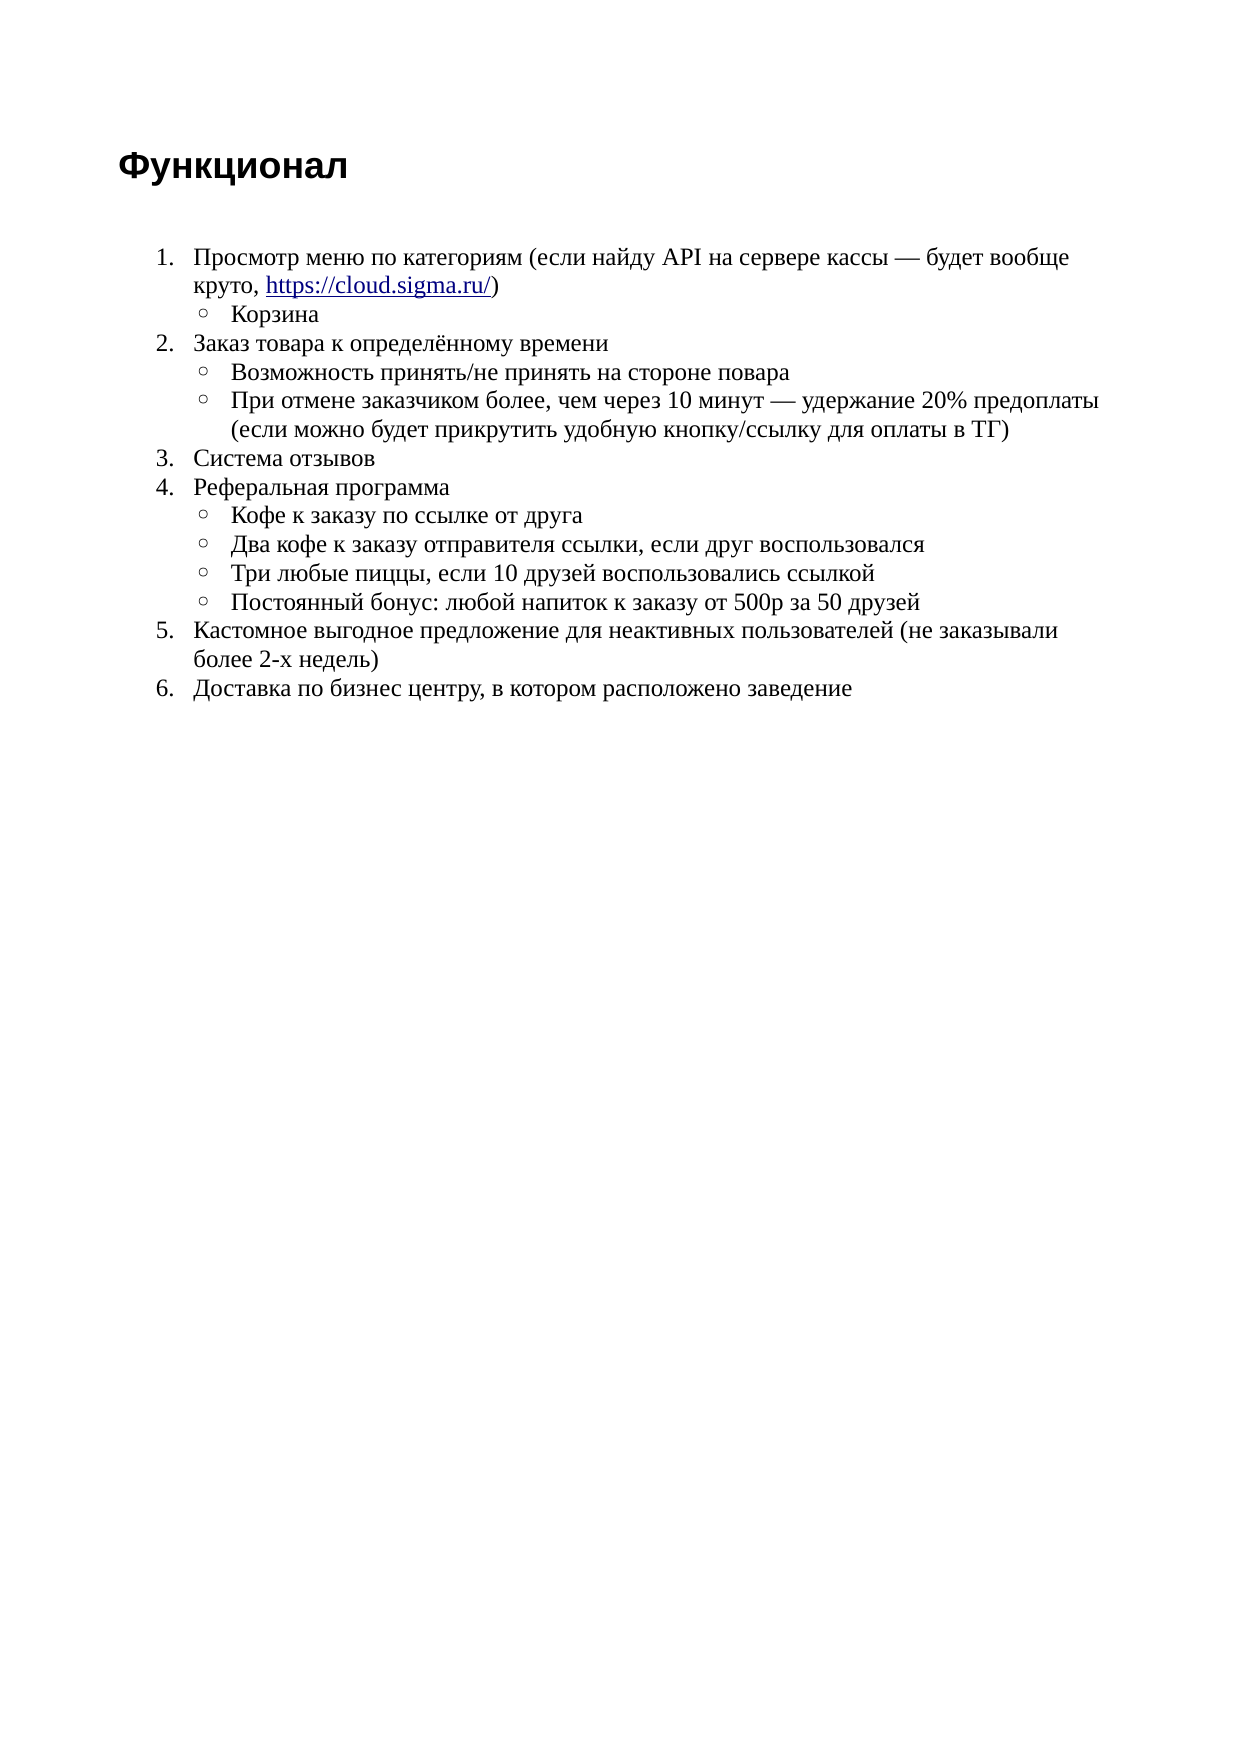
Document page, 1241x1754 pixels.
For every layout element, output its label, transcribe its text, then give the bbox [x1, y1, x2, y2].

list Возможность принять/не принять на стороне повара [193, 357, 1122, 386]
list При отмене заказчиком более, чем через 10 минут — удержание 20% предоплаты (если можно будет прикрутить удобную кнопку/ссылку для оплаты в ТГ) [193, 386, 1122, 443]
list Доставка по бизнес центру, в котором расположено заведение [156, 673, 1122, 702]
subtitle Функционал [118, 143, 1122, 186]
list Просмотр меню по категориям (если найду API на сервере кассы — будет вообще круто, https://cloud.sigma.ru/) [156, 242, 1122, 299]
list Три любые пиццы, если 10 друзей воспользовались ссылкой [193, 558, 1122, 587]
list Система отзывов [156, 443, 1122, 472]
list Кастомное выгодное предложение для неактивных пользователей (не заказывали более 2-х недель) [156, 616, 1122, 673]
list Реферальная программа [156, 472, 1122, 501]
list Два кофе к заказу отправителя ссылки, если друг воспользовался [193, 529, 1122, 558]
list Заказ товара к определённому времени [156, 328, 1122, 357]
list Кофе к заказу по ссылке от друга [193, 501, 1122, 529]
list Корзина [193, 299, 1122, 328]
list Постоянный бонус: любой напиток к заказу от 500р за 50 друзей [193, 587, 1122, 616]
